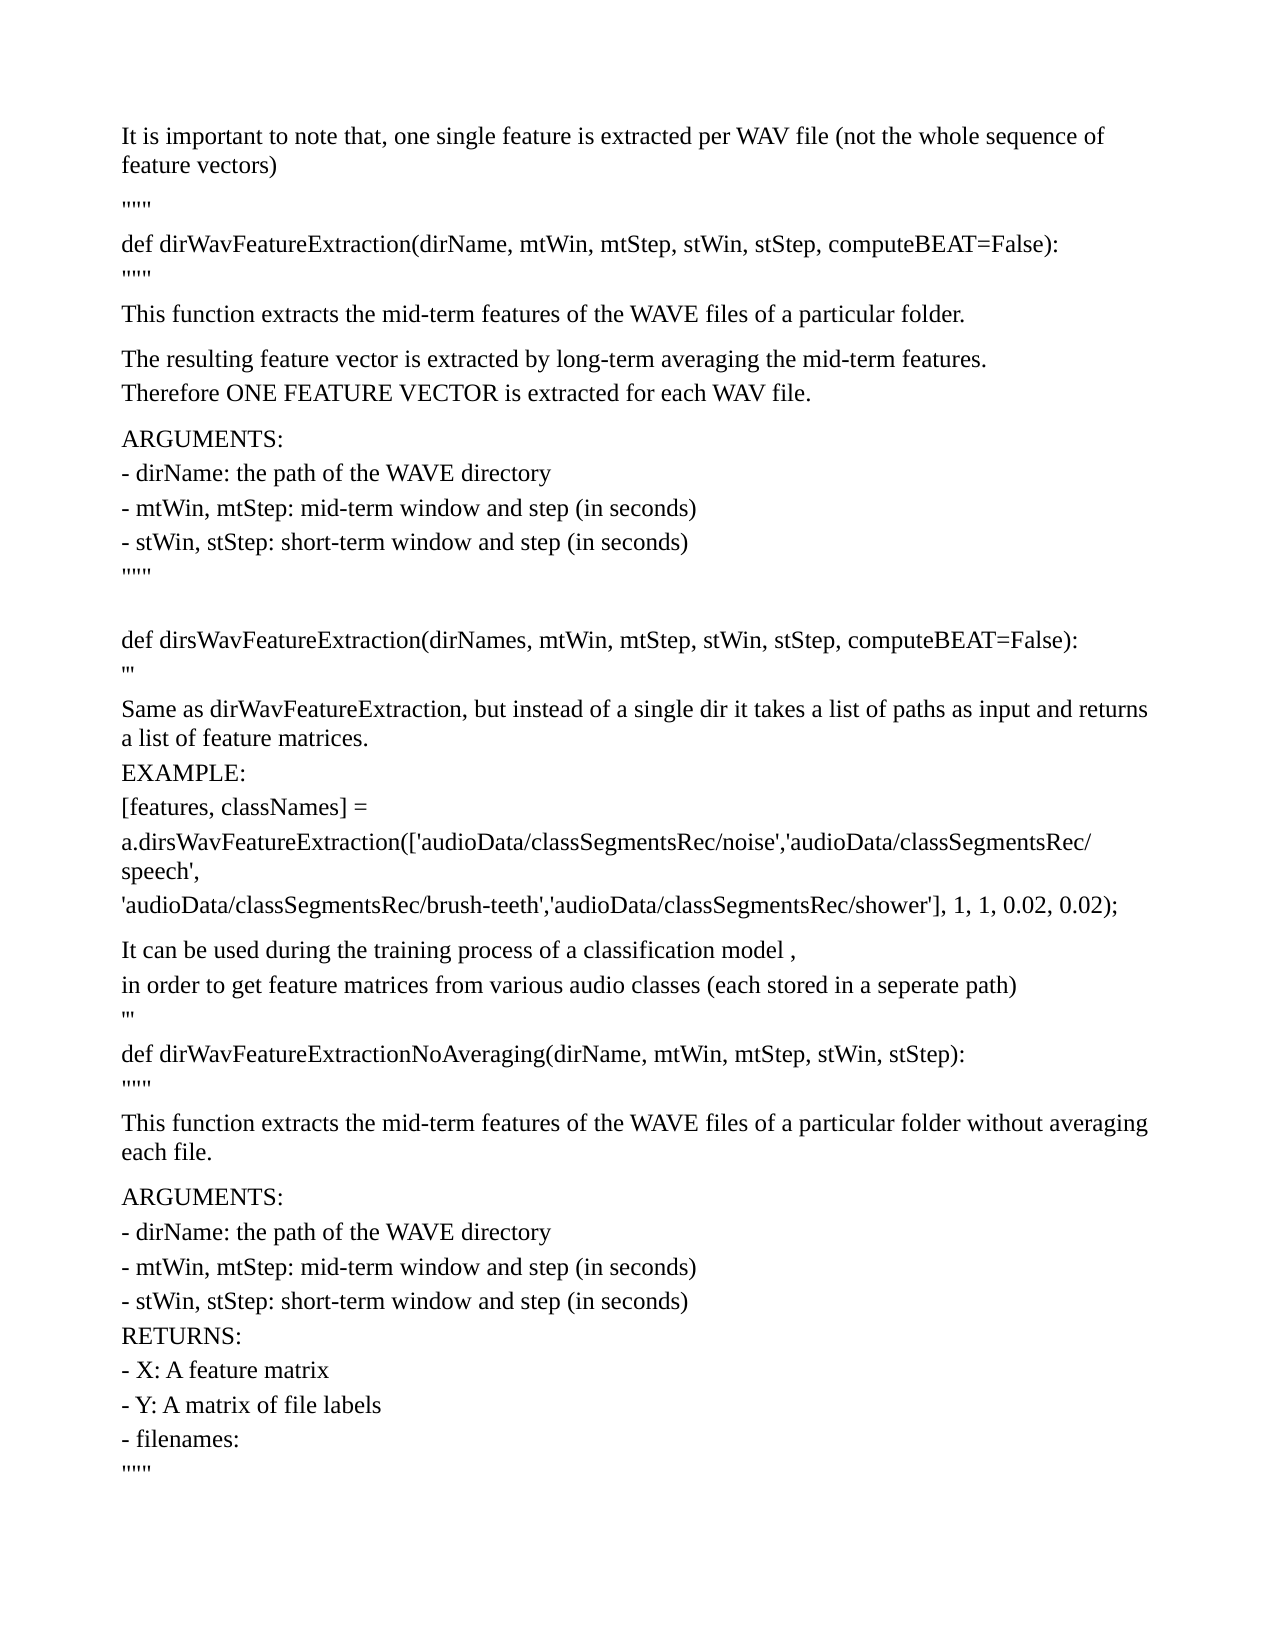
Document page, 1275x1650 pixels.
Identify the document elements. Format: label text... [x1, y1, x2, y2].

table_header ''' [118, 657, 1157, 692]
table_cell - mtWin, mtStep: mid-term window and step (in seconds) [118, 1249, 1157, 1283]
table_cell [118, 410, 998, 421]
table_cell [118, 330, 998, 341]
table_header def dirWavFeatureExtractionNoAveraging(dirName, mtWin, mtStep, stWin, stStep): [118, 1036, 977, 1071]
table_cell The resulting feature vector is extracted by long-term averaging the mid-term features. [118, 341, 998, 376]
table_cell This function extracts the mid-term features of the WAVE files of a particular folder without averaging each file. [118, 1106, 1157, 1169]
table_header ''' [118, 1002, 149, 1036]
table_cell [features, classNames] = [118, 790, 1157, 824]
table_cell Therefore ONE FEATURE VECTOR is extracted for each WAV file. [118, 376, 998, 410]
table_cell ARGUMENTS: [118, 1180, 1157, 1214]
table_cell - dirName: the path of the WAVE directory [118, 1214, 1157, 1249]
table_cell EXAMPLE: [118, 755, 1157, 789]
table_cell ARGUMENTS: [118, 421, 998, 455]
table_cell - dirName: the path of the WAVE directory [118, 455, 998, 490]
table_header """ [118, 261, 998, 296]
table_cell - filenames: [118, 1422, 1157, 1456]
table_header """ [118, 192, 168, 227]
table_cell - stWin, stStep: short-term window and step (in seconds) [118, 1283, 1157, 1318]
table_cell [118, 922, 1157, 933]
table_header def dirsWavFeatureExtraction(dirNames, mtWin, mtStep, stWin, stStep, computeBEAT=False): [118, 623, 1091, 657]
table_cell - mtWin, mtStep: mid-term window and step (in seconds) [118, 490, 998, 524]
table_header """ [118, 1071, 1157, 1106]
table_cell Same as dirWavFeatureExtraction, but instead of a single dir it takes a list of paths as input and returns a list of feature matrices. [118, 692, 1157, 755]
table_cell 'audioData/classSegmentsRec/brush-teeth','audioData/classSegmentsRec/shower'], 1, 1, 0.02, 0.02); [118, 888, 1157, 922]
table_cell [118, 1169, 1157, 1179]
table_cell [118, 181, 1157, 192]
table_cell - X: A feature matrix [118, 1353, 1157, 1387]
table_header """ [118, 559, 168, 594]
table_cell - Y: A matrix of file labels [118, 1387, 1157, 1422]
table_cell It can be used during the training process of a classification model , [118, 933, 1157, 967]
table_cell This function extracts the mid-term features of the WAVE files of a particular folder. [118, 296, 998, 330]
table_header def dirWavFeatureExtraction(dirName, mtWin, mtStep, stWin, stStep, computeBEAT=False): [118, 227, 1072, 261]
table_cell - stWin, stStep: short-term window and step (in seconds) [118, 525, 998, 559]
table_cell in order to get feature matrices from various audio classes (each stored in a seperate path) [118, 967, 1157, 1002]
table_cell It is important to note that, one single feature is extracted per WAV file (not the whole sequence of feature vectors) [118, 118, 1157, 181]
table_cell a.dirsWavFeatureExtraction(['audioData/classSegmentsRec/noise','audioData/classSegmentsRec/speech', [118, 824, 1157, 887]
table_header """ [118, 1456, 168, 1491]
table_cell RETURNS: [118, 1318, 1157, 1352]
